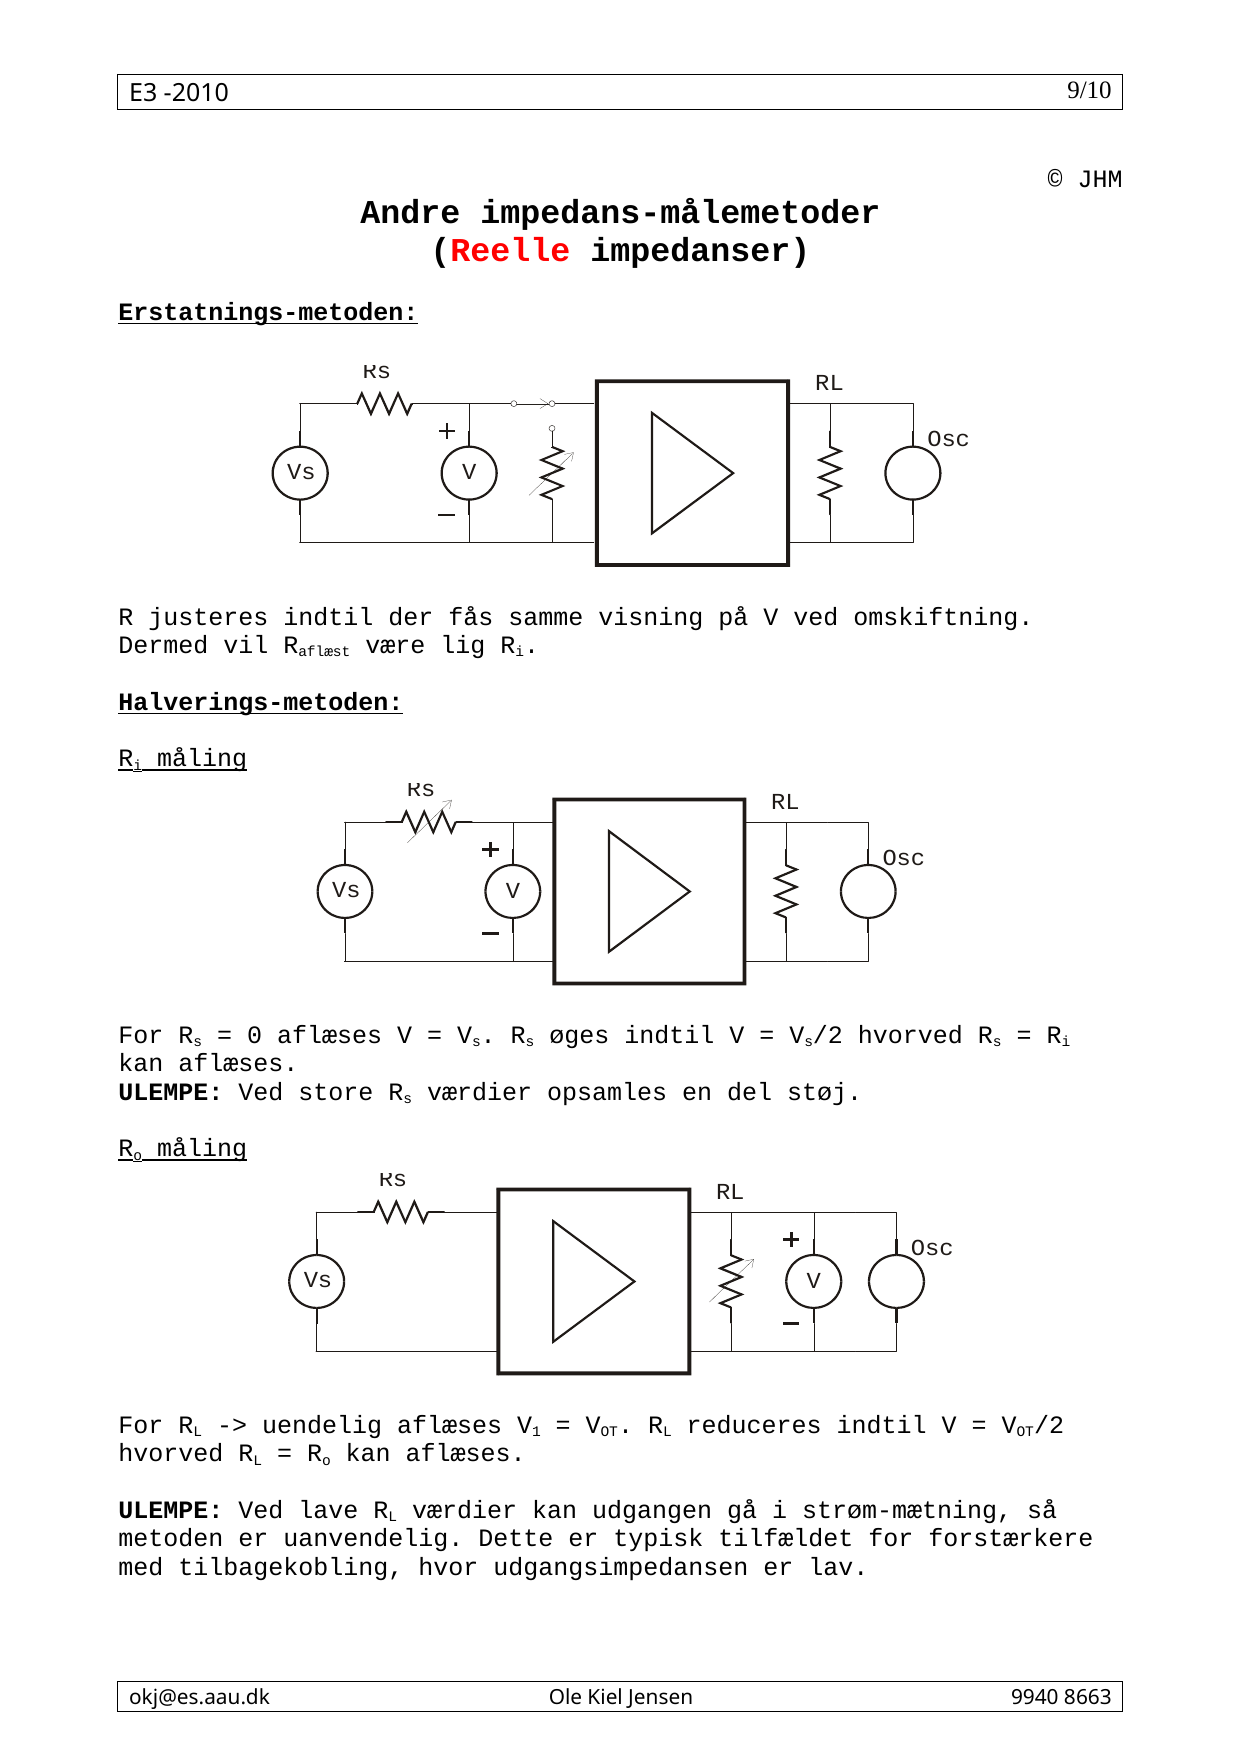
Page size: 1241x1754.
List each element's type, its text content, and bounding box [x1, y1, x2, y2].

text For RL -> uendelig aflæses V1 = VOT. RL reduceres indtil V = VOT/2 hvorved RL = Ro kan aflæses. [118, 1413, 1122, 1469]
text ULEMPE: Ved lave RL værdier kan udgangen gå i strøm-mætning, så metoden er uanvendelig. Dette er typisk tilfældet for forstærkere med tilbagekobling, hvor udgangsimpedansen er lav. [118, 1498, 1122, 1583]
text © JHM [118, 167, 1122, 195]
text Ro måling [118, 1136, 1122, 1164]
text ULEMPE: Ved store Rs værdier opsamles en del støj. [118, 1079, 1122, 1108]
text Erstatnings-metoden: [118, 299, 1122, 328]
text R justeres indtil der fås samme visning på V ved omskiftning. Dermed vil Raflæst være lig Ri. [118, 604, 1122, 661]
text (Reelle impedanser) [118, 233, 1122, 271]
text For Rs = 0 aflæses V = Vs. Rs øges indtil V = Vs/2 hvorved Rs = Ri kan aflæses. [118, 1023, 1122, 1079]
text Halverings-metoden: [118, 689, 1122, 718]
text Andre impedans-målemetoder [118, 195, 1122, 233]
text Ri måling [118, 746, 1122, 774]
